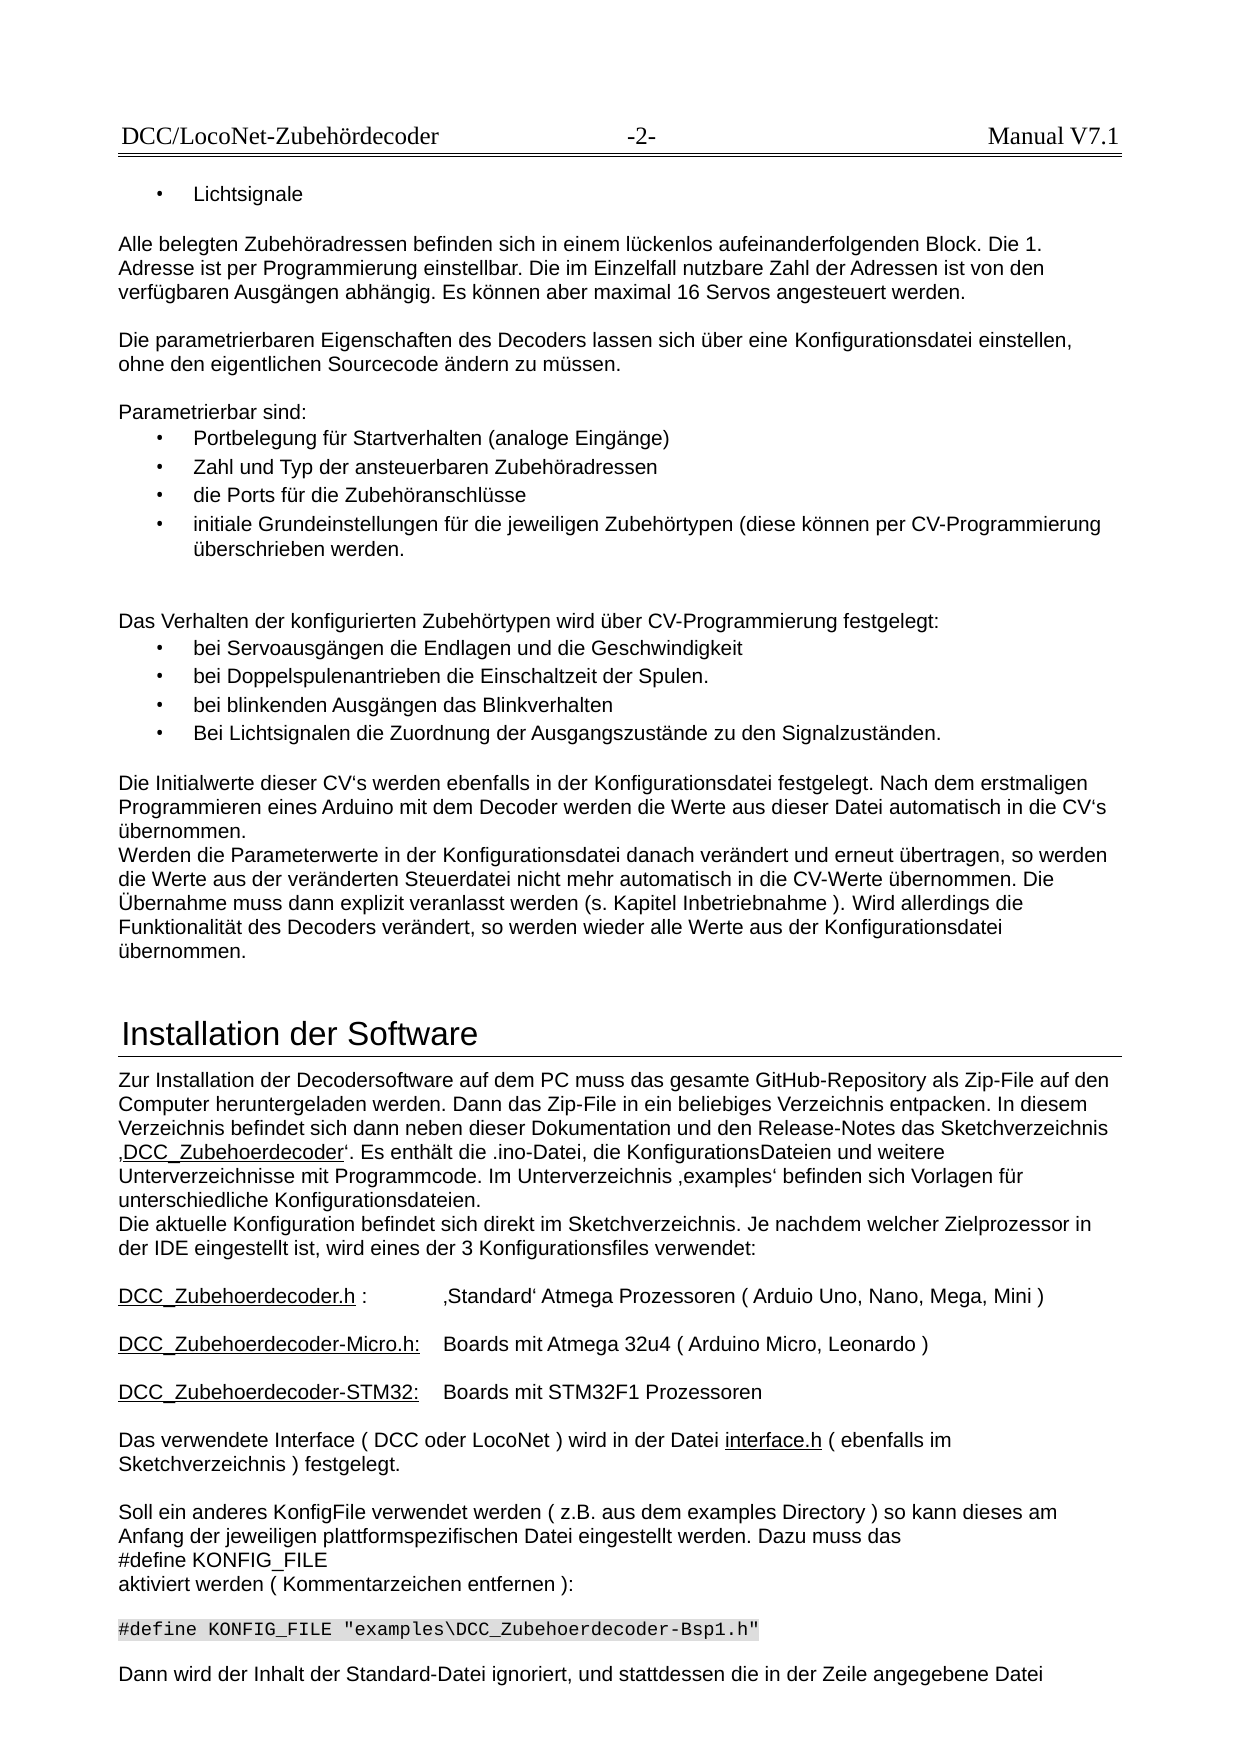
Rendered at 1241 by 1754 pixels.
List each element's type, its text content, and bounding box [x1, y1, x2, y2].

list bei Servoausgängen die Endlagen und die Geschwindigkeit [156, 633, 1122, 661]
text Die parametrierbaren Eigenschaften des Decoders lassen sich über eine Konfigurationsdatei einstellen, ohne den eigentlichen Sourcecode ändern zu müssen. [118, 304, 1122, 376]
text DCC_Zubehoerdecoder-Micro.h: Boards mit Atmega 32u4 ( Arduino Micro, Leonardo ) [118, 1332, 1122, 1356]
text Dann wird der Inhalt der Standard-Datei ignoriert, und stattdessen die in der Zeile angegebene Datei [118, 1662, 1122, 1686]
text #define KONFIG_FILE [118, 1547, 1122, 1571]
text aktiviert werden ( Kommentarzeichen entfernen ): [118, 1571, 1122, 1595]
list initiale Grundeinstellungen für die jeweiligen Zubehörtypen (diese können per CV-Programmierung überschrieben werden. [156, 509, 1122, 561]
subtitle Installation der Software [118, 1011, 1122, 1056]
list Portbelegung für Startverhalten (analoge Eingänge) [156, 423, 1122, 452]
list Bei Lichtsignalen die Zuordnung der Ausgangszustände zu den Signalzuständen. [156, 718, 1122, 747]
list bei blinkenden Ausgängen das Blinkverhalten [156, 690, 1122, 718]
text Alle belegten Zubehöradressen befinden sich in einem lückenlos aufeinanderfolgenden Block. Die 1. Adresse ist per Programmierung einstellbar. Die im Einzelfall nutzbare Zahl der Adressen ist von den verfügbaren Ausgängen abhängig. Es können aber maximal 16 Servos angesteuert werden. [118, 232, 1122, 304]
text Die aktuelle Konfiguration befindet sich direkt im Sketchverzeichnis. Je nachdem welcher Zielprozessor in der IDE eingestellt ist, wird eines der 3 Konfigurationsfiles verwendet: [118, 1212, 1122, 1260]
text Werden die Parameterwerte in der Konfigurationsdatei danach verändert und erneut übertragen, so werden die Werte aus der veränderten Steuerdatei nicht mehr automatisch in die CV-Werte übernommen. Die Übernahme muss dann explizit veranlasst werden (s. Kapitel Inbetriebnahme ). Wird allerdings die Funktionalität des Decoders verändert, so werden wieder alle Werte aus der Konfigurationsdatei übernommen. [118, 843, 1122, 962]
text Soll ein anderes KonfigFile verwendet werden ( z.B. aus dem examples Directory ) so kann dieses am Anfang der jeweiligen plattformspezifischen Datei eingestellt werden. Dazu muss das [118, 1499, 1122, 1547]
text Zur Installation der Decodersoftware auf dem PC muss das gesamte GitHub-Repository als Zip-File auf den Computer heruntergeladen werden. Dann das Zip-File in ein beliebiges Verzeichnis entpacken. In diesem Verzeichnis befindet sich dann neben dieser Dokumentation und den Release-Notes das Sketchverzeichnis ‚DCC_Zubehoerdecoder‘. Es enthält die .ino-Datei, die KonfigurationsDateien und weitere Unterverzeichnisse mit Programmcode. Im Unterverzeichnis ‚examples‘ befinden sich Vorlagen für unterschiedliche Konfigurationsdateien. [118, 1068, 1122, 1212]
text DCC_Zubehoerdecoder.h : ‚Standard‘ Atmega Prozessoren ( Arduio Uno, Nano, Mega, Mini ) [118, 1284, 1122, 1308]
text Die Initialwerte dieser CV‘s werden ebenfalls in der Konfigurationsdatei festgelegt. Nach dem erstmaligen Programmieren eines Arduino mit dem Decoder werden die Werte aus dieser Datei automatisch in die CV‘s übernommen. [118, 771, 1122, 843]
list Zahl und Typ der ansteuerbaren Zubehöradressen [156, 452, 1122, 480]
text Das verwendete Interface ( DCC oder LocoNet ) wird in der Datei interface.h ( ebenfalls im Sketchverzeichnis ) festgelegt. [118, 1428, 1122, 1476]
text DCC_Zubehoerdecoder-STM32: Boards mit STM32F1 Prozessoren [118, 1380, 1122, 1404]
text Das Verhalten der konfigurierten Zubehörtypen wird über CV-Programmierung festgelegt: [118, 585, 1122, 633]
text #define KONFIG_FILE "examples\DCC_Zubehoerdecoder-Bsp1.h" [118, 1619, 1122, 1641]
text Parametrierbar sind: [118, 399, 1122, 423]
list bei Doppelspulenantrieben die Einschaltzeit der Spulen. [156, 661, 1122, 690]
list die Ports für die Zubehöranschlüsse [156, 480, 1122, 509]
list Lichtsignale [156, 179, 1122, 208]
